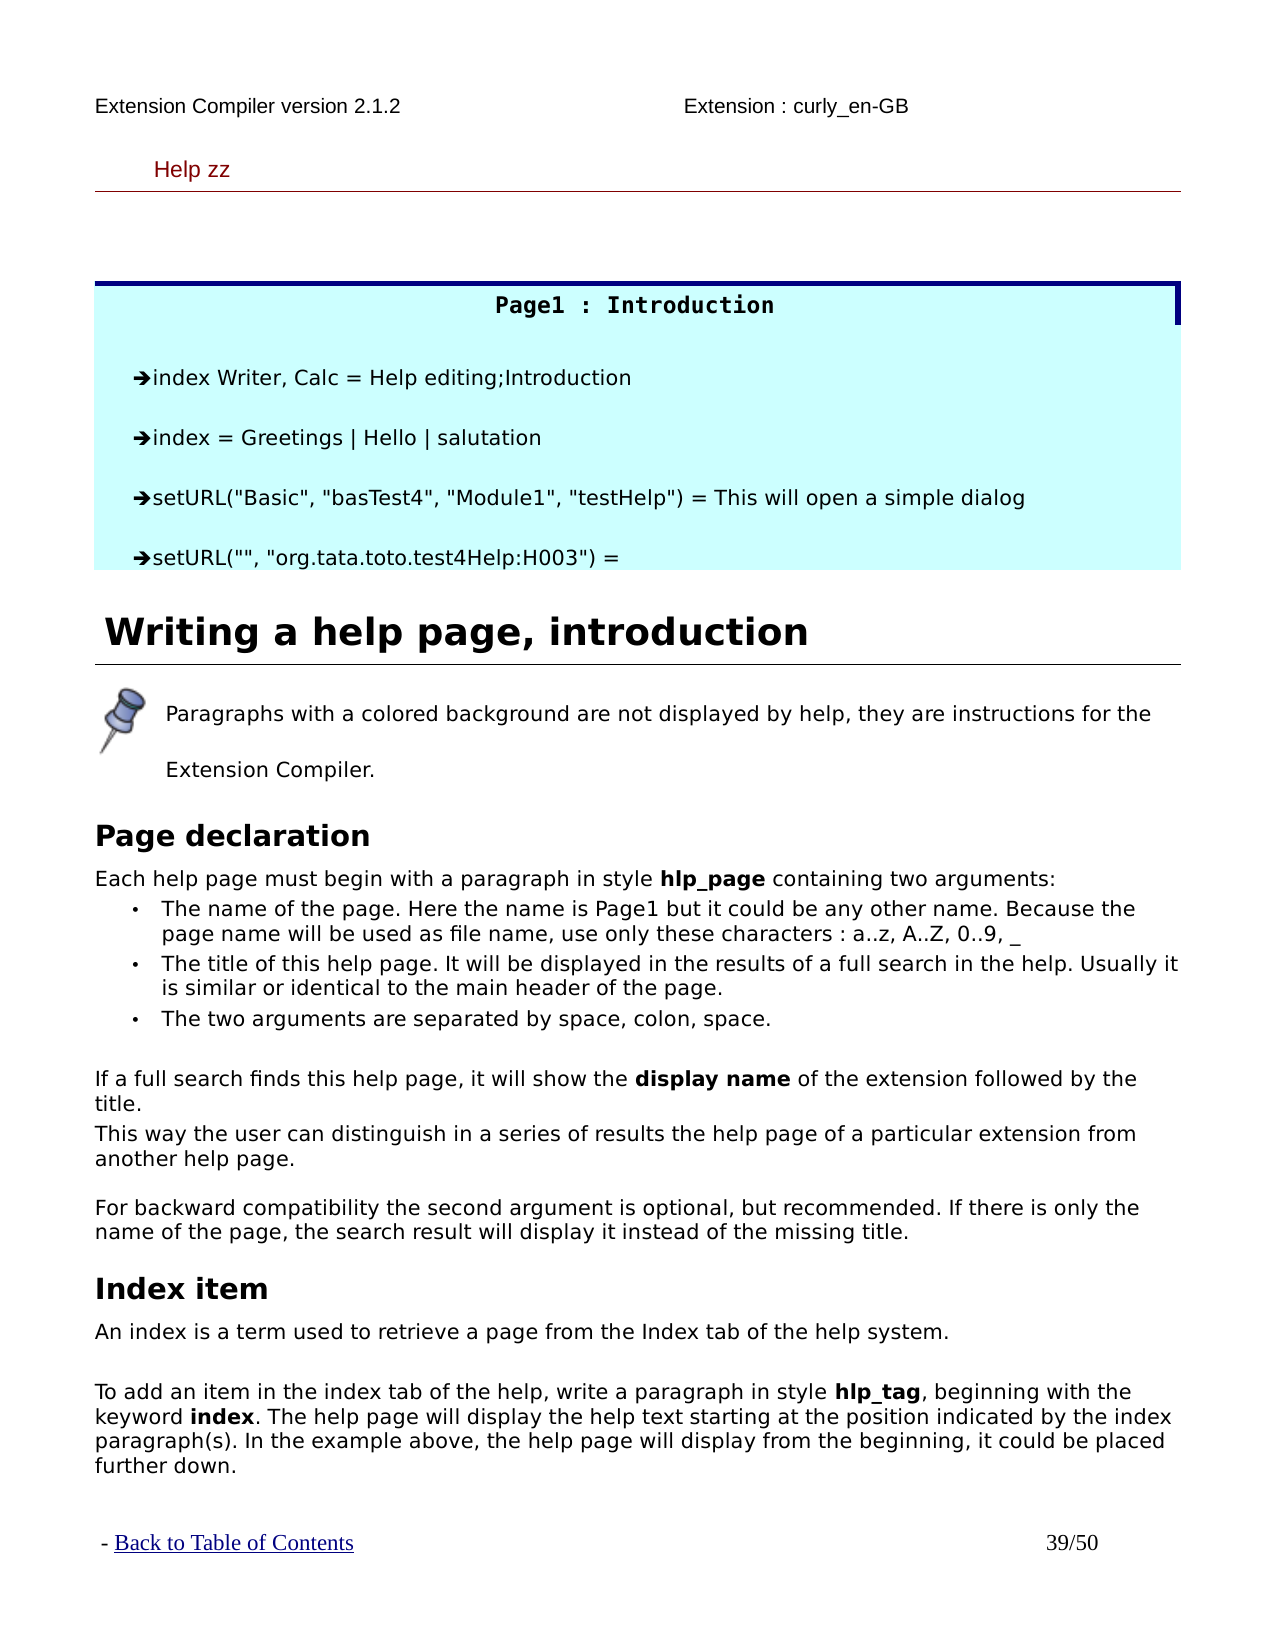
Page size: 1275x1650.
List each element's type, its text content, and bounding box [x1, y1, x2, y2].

text This way the user can distinguish in a series of results the help page of a particular extension from another help page. For backward compatibility the second argument is optional, but recommended. If there is only the name of the page, the search result will display it instead of the missing title. [94, 1122, 1181, 1244]
text Page1 : Introduction [94, 282, 1175, 325]
list The name of the page. Here the name is Page1 but it could be any other name. Because the page name will be used as file name, use only these characters : a..z, A..Z, 0..9, _ [132, 897, 1181, 946]
list index = Greetings | Hello | salutation [94, 426, 1181, 451]
text An index is a term used to retrieve a page from the Index tab of the help system. [94, 1319, 1181, 1344]
text To add an item in the index tab of the help, write a paragraph in style hlp_tag, beginning with the keyword index. The help page will display the help text starting at the position indicated by the index paragraph(s). In the example above, the help page will display from the beginning, it could be placed further down. [94, 1380, 1181, 1478]
text If a full search finds this help page, it will show the display name of the extension followed by the title. [94, 1067, 1181, 1116]
list index Writer, Calc = Help editing;Introduction [94, 366, 1181, 391]
list The two arguments are separated by space, colon, space. [132, 1007, 1181, 1031]
text Index item [94, 1272, 1181, 1306]
list setURL("Basic", "basTest4", "Module1", "testHelp") = This will open a simple dialog [94, 486, 1181, 510]
list setURL("", "org.tata.toto.test4Help:H003") = [94, 546, 1181, 570]
list The title of this help page. It will be displayed in the results of a full search in the help. Usually it is similar or identical to the main header of the page. [132, 952, 1181, 1001]
text Page declaration [94, 819, 1181, 853]
list Paragraphs with a colored background are not displayed by help, they are instructions for the Extension Compiler. [94, 685, 1181, 783]
text Writing a help page, introduction [94, 601, 1181, 664]
text Each help page must begin with a paragraph in style hlp_page containing two arguments: [94, 867, 1181, 891]
picture [95, 686, 151, 757]
text Help zz [94, 147, 1181, 192]
